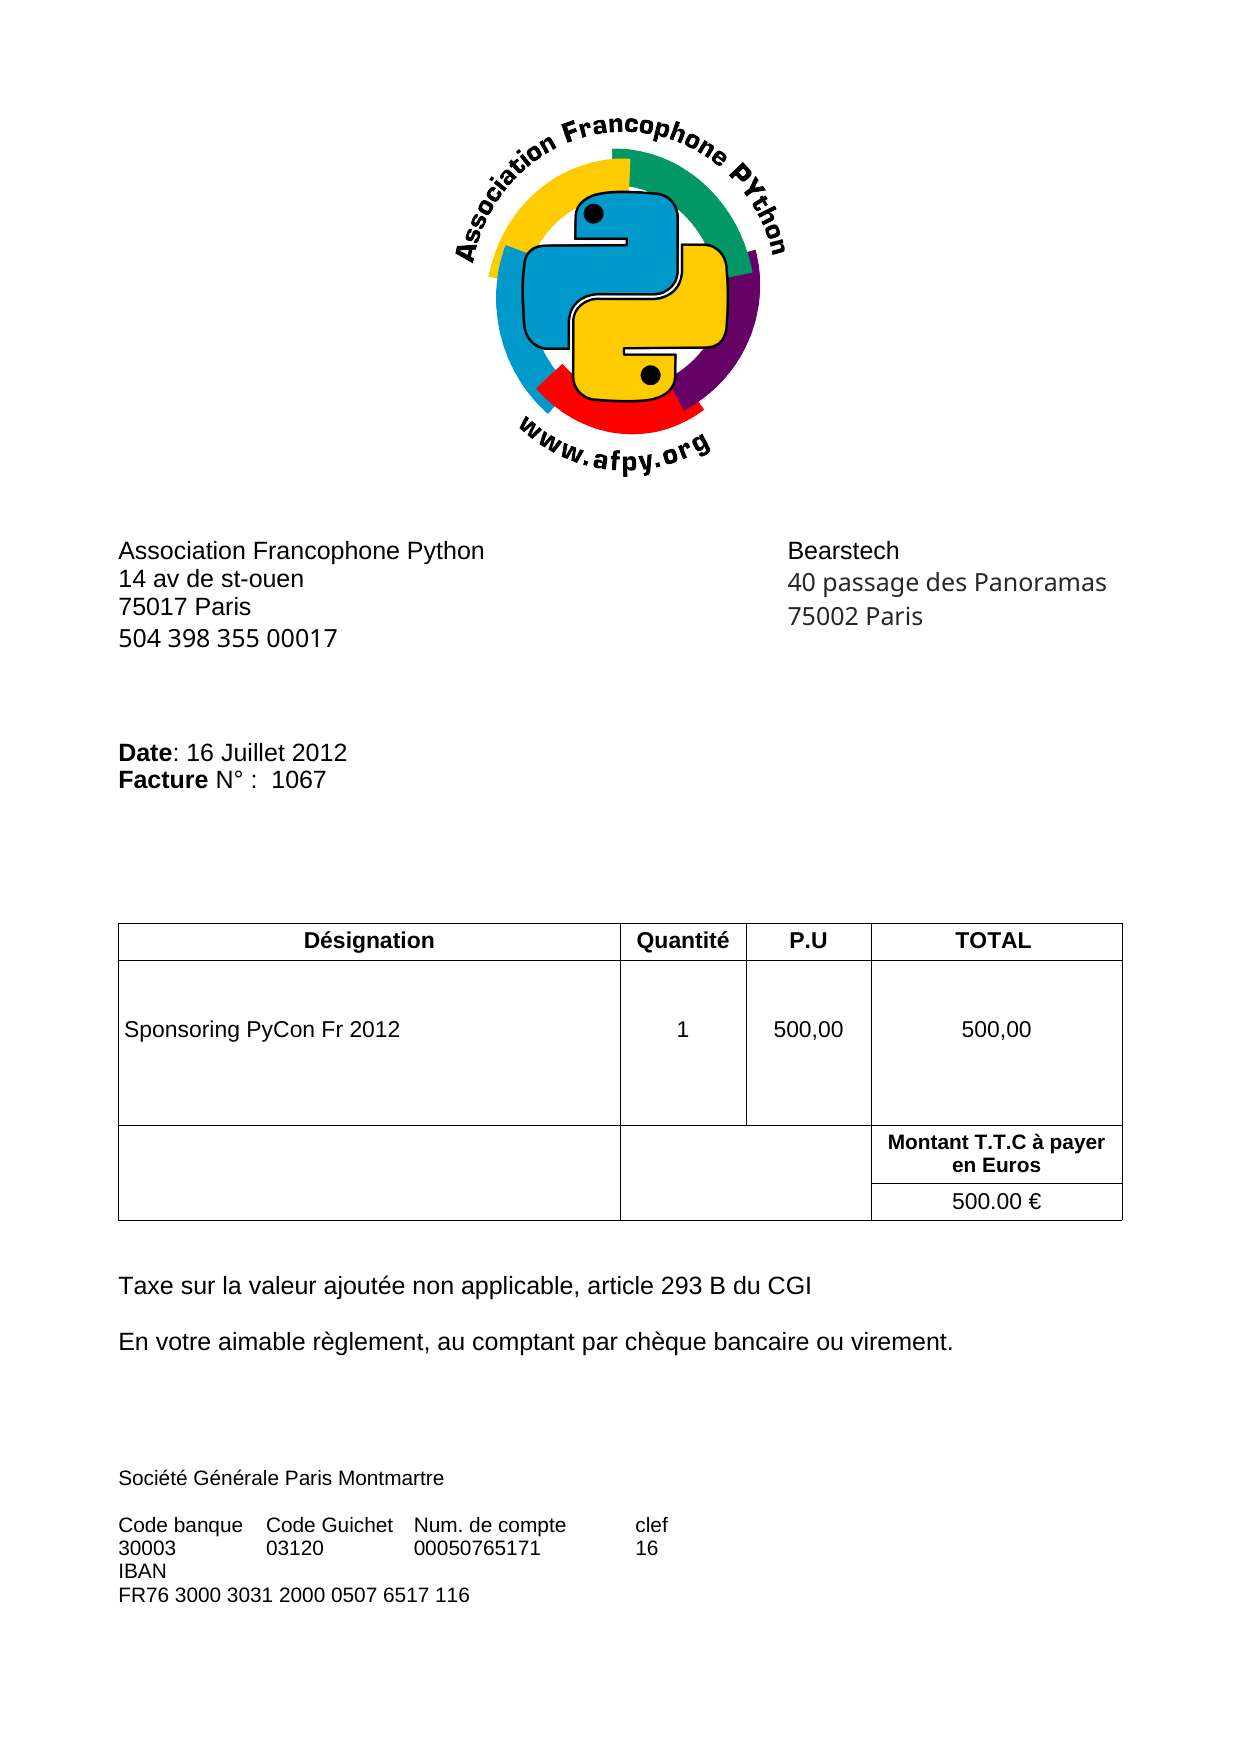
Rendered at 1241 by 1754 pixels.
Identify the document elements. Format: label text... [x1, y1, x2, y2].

table_header P.U [747, 924, 871, 959]
table_header Association Francophone Python 14 av de st-ouen 75017 Paris 504 398 355 00017 [118, 537, 535, 655]
text Taxe sur la valeur ajoutée non applicable, article 293 B du CGI [118, 1272, 1122, 1299]
text En votre aimable règlement, au comptant par chèque bancaire ou virement. [118, 1327, 1122, 1355]
text 30003 03120 00050765171 16 [118, 1537, 1122, 1560]
table_header TOTAL [872, 924, 1122, 959]
text IBAN [118, 1560, 1122, 1583]
picture [455, 118, 785, 477]
table_header [621, 1126, 871, 1220]
table_header [535, 537, 787, 655]
text Code banque Code Guichet Num. de compte clef [118, 1513, 1122, 1537]
text FR76 3000 3031 2000 0507 6517 116 [118, 1583, 1122, 1606]
table_header Montant T.T.C à payer en Euros [872, 1126, 1122, 1183]
table_header [119, 1126, 620, 1220]
table_header Bearstech 40 passage des Panoramas 75002 Paris [787, 537, 1122, 655]
text Société Générale Paris Montmartre [118, 1467, 1122, 1490]
table_cell Sponsoring PyCon Fr 2012 [119, 961, 620, 1125]
table_cell 500,00 [747, 961, 871, 1125]
text Facture N° : 1067 [118, 766, 1122, 794]
text Date: 16 Juillet 2012 [118, 738, 1122, 766]
table_header Quantité [621, 924, 746, 959]
table_cell 1 [621, 961, 746, 1125]
table_header Désignation [119, 924, 620, 959]
table_cell 500,00 € [872, 1184, 1122, 1220]
table_cell 500,00 [872, 961, 1122, 1125]
